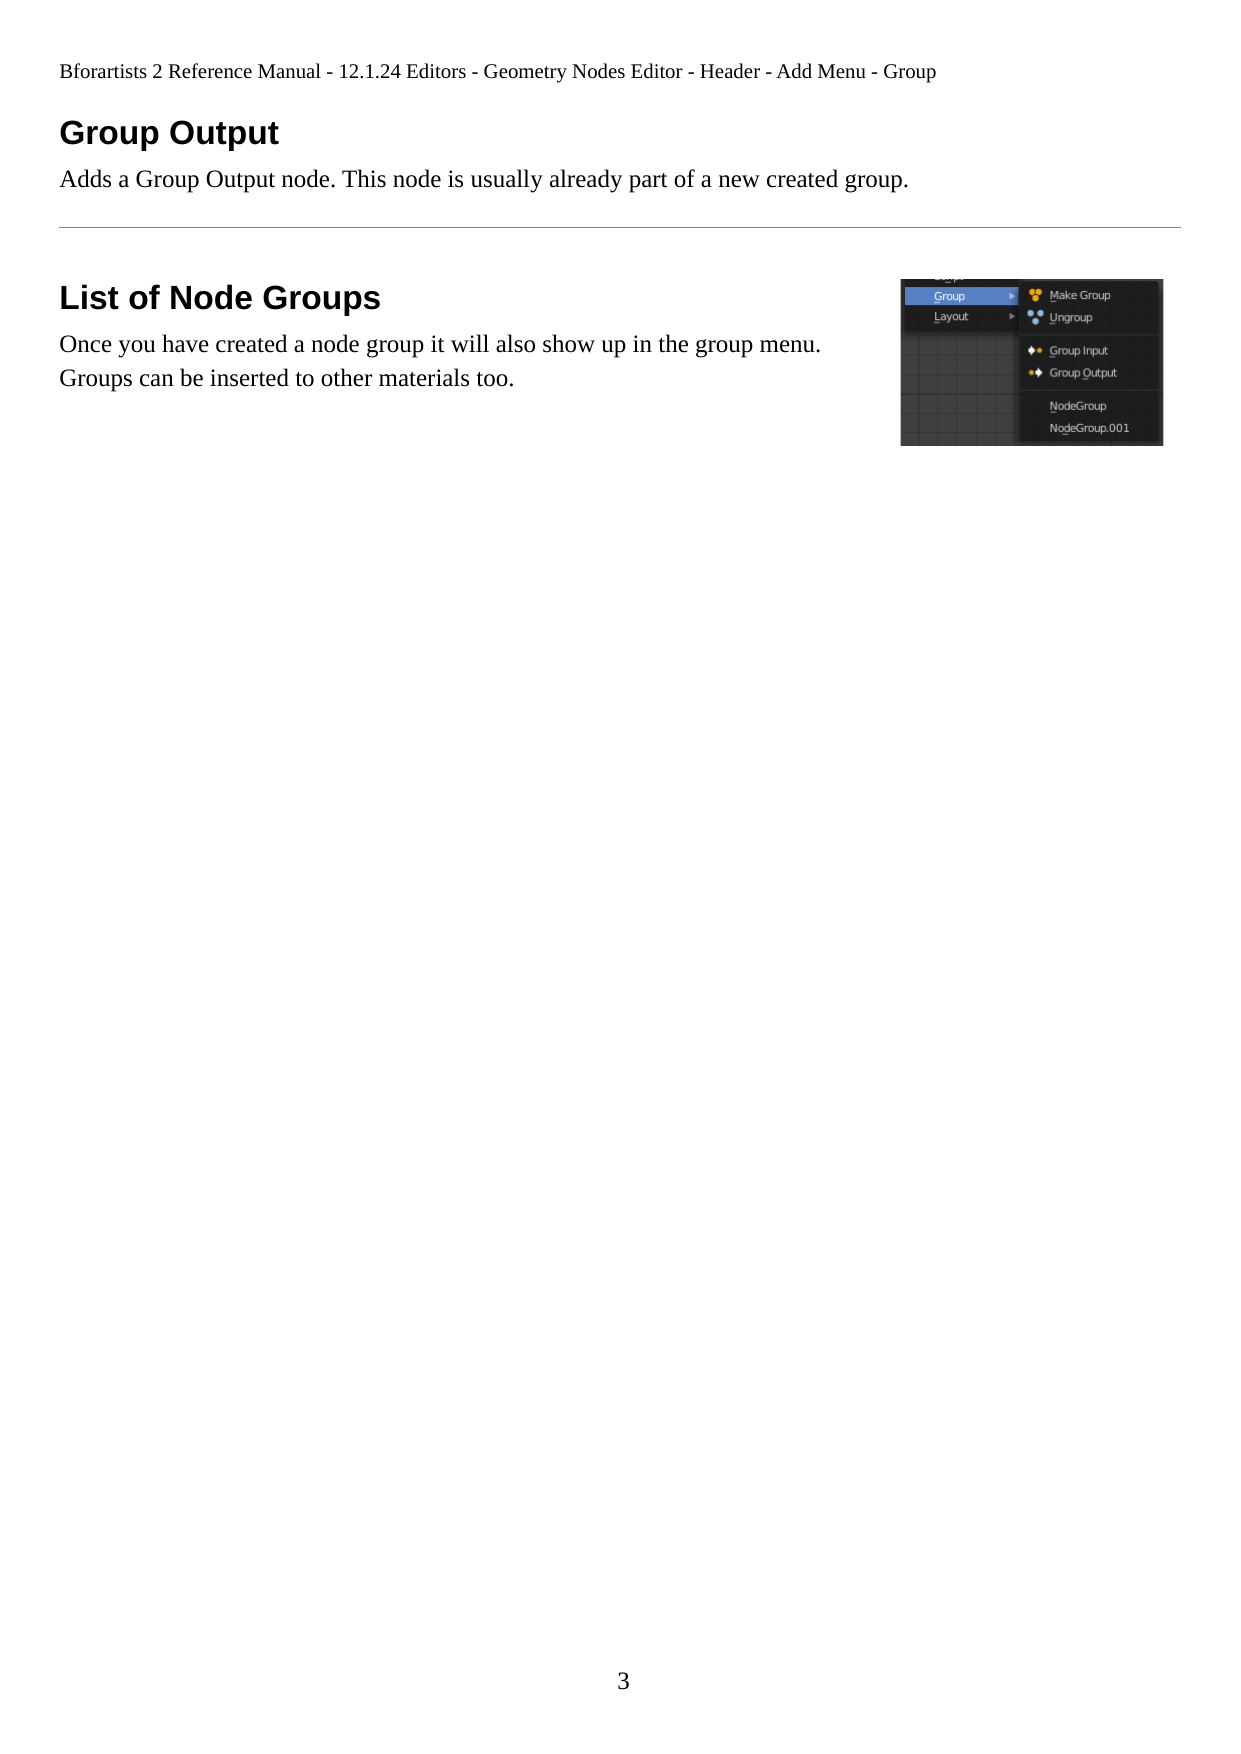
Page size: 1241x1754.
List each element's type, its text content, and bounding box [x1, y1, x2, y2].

text Once you have created a node group it will also show up in the group menu. Groups can be inserted to other materials too. [59, 329, 900, 392]
subtitle List of Node Groups [59, 278, 1181, 316]
subtitle Group Output [59, 113, 1181, 151]
text Adds a Group Output node. This node is usually already part of a new created group. [59, 164, 1181, 192]
picture [900, 279, 1164, 446]
